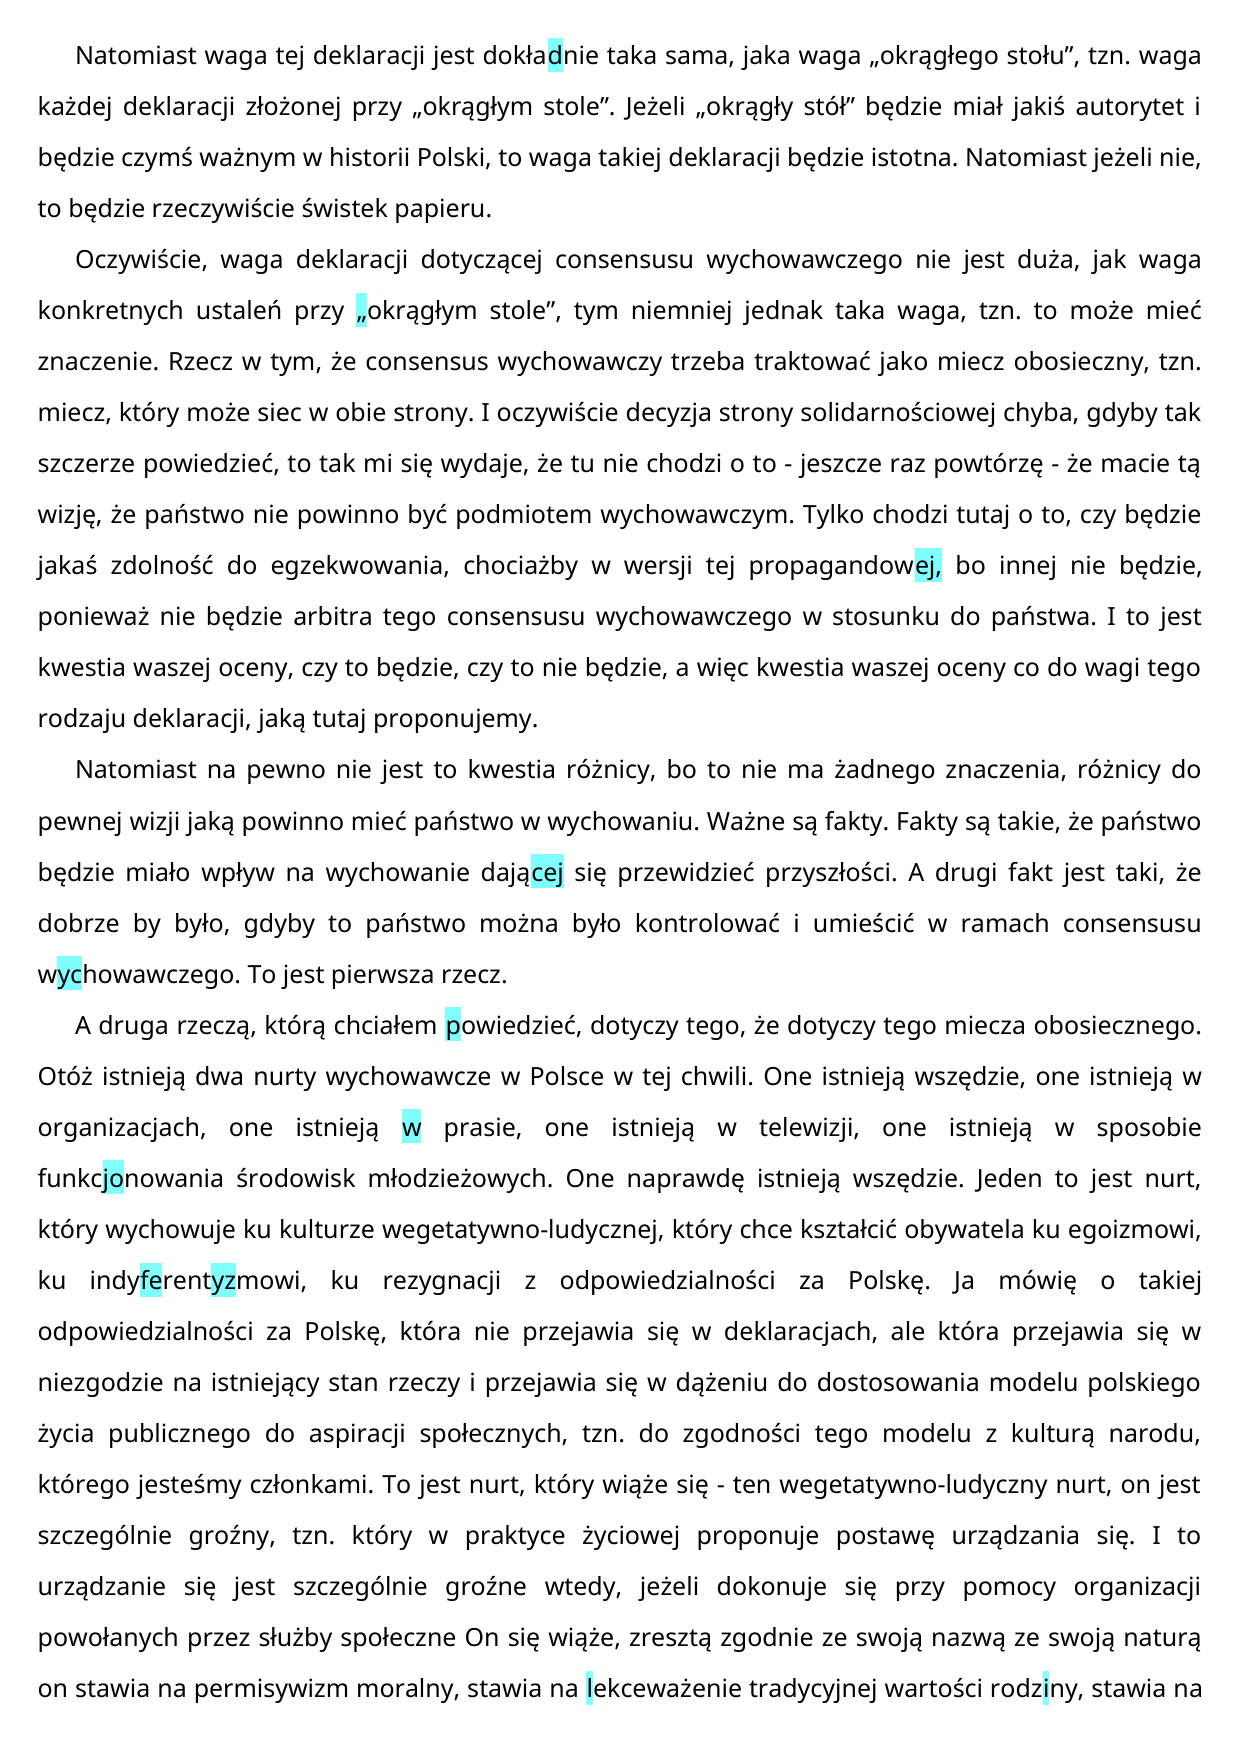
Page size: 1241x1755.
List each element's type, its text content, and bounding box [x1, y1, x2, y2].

text Natomiast waga tej deklaracji jest dokładnie taka sama, jaka waga „okrągłego stołu”, tzn. waga każdej deklaracji złożonej przy „okrągłym stole”. Jeżeli „okrągły stół” będzie miał jakiś autorytet i będzie czymś ważnym w historii Polski, to waga takiej deklaracji będzie istotna. Natomiast jeżeli nie, to będzie rzeczywiście świstek papieru. [37, 37, 1203, 225]
text Oczywiście, waga deklaracji dotyczącej consensusu wychowawczego nie jest duża, jak waga konkretnych ustaleń przy „okrągłym stole”, tym niemniej jednak taka waga, tzn. to może mieć znaczenie. Rzecz w tym, że consensus wychowawczy trzeba traktować jako miecz obosieczny, tzn. miecz, który może siec w obie strony. I oczywiście decyzja strony solidarnościowej chyba, gdyby tak szczerze powiedzieć, to tak mi się wydaje, że tu nie chodzi o to - jeszcze raz powtórzę - że macie tą wizję, że państwo nie powinno być podmiotem wychowawczym. Tylko chodzi tutaj o to, czy będzie jakaś zdolność do egzekwowania, chociażby w wersji tej propagandowej, bo innej nie będzie, ponieważ nie będzie arbitra tego consensusu wychowawczego w stosunku do państwa. I to jest kwestia waszej oceny, czy to będzie, czy to nie będzie, a więc kwestia waszej oceny co do wagi tego rodzaju deklaracji, jaką tutaj proponujemy. [37, 242, 1203, 735]
text Natomiast na pewno nie jest to kwestia różnicy, bo to nie ma żadnego znaczenia, różnicy do pewnej wizji jaką powinno mieć państwo w wychowaniu. Ważne są fakty. Fakty są takie, że państwo będzie miało wpływ na wychowanie dającej się przewidzieć przyszłości. A drugi fakt jest taki, że dobrze by było, gdyby to państwo można było kontrolować i umieścić w ramach consensusu wychowawczego. To jest pierwsza rzecz. [37, 752, 1203, 990]
text A druga rzeczą, którą chciałem powiedzieć, dotyczy tego, że dotyczy tego miecza obosiecznego. Otóż istnieją dwa nurty wychowawcze w Polsce w tej chwili. One istnieją wszędzie, one istnieją w organizacjach, one istnieją w prasie, one istnieją w telewizji, one istnieją w sposobie funkcjonowania środowisk młodzieżowych. One naprawdę istnieją wszędzie. Jeden to jest nurt, który wychowuje ku kulturze wegetatywno-ludycznej, który chce kształcić obywatela ku egoizmowi, ku indyferentyzmowi, ku rezygnacji z odpowiedzialności za Polskę. Ja mówię o takiej odpowiedzialności za Polskę, która nie przejawia się w deklaracjach, ale która przejawia się w niezgodzie na istniejący stan rzeczy i przejawia się w dążeniu do dostosowania modelu polskiego życia publicznego do aspiracji społecznych, tzn. do zgodności tego modelu z kulturą narodu, którego jesteśmy członkami. To jest nurt, który wiąże się - ten wegetatywno-ludyczny nurt, on jest szczególnie groźny, tzn. który w praktyce życiowej proponuje postawę urządzania się. I to urządzanie się jest szczególnie groźne wtedy, jeżeli dokonuje się przy pomocy organizacji powołanych przez służby społeczne On się wiąże, zresztą zgodnie ze swoją nazwą ze swoją naturą on stawia na permisywizm moralny, stawia na lekceważenie tradycyjnej wartości rodziny, stawia na [37, 1007, 1203, 1705]
